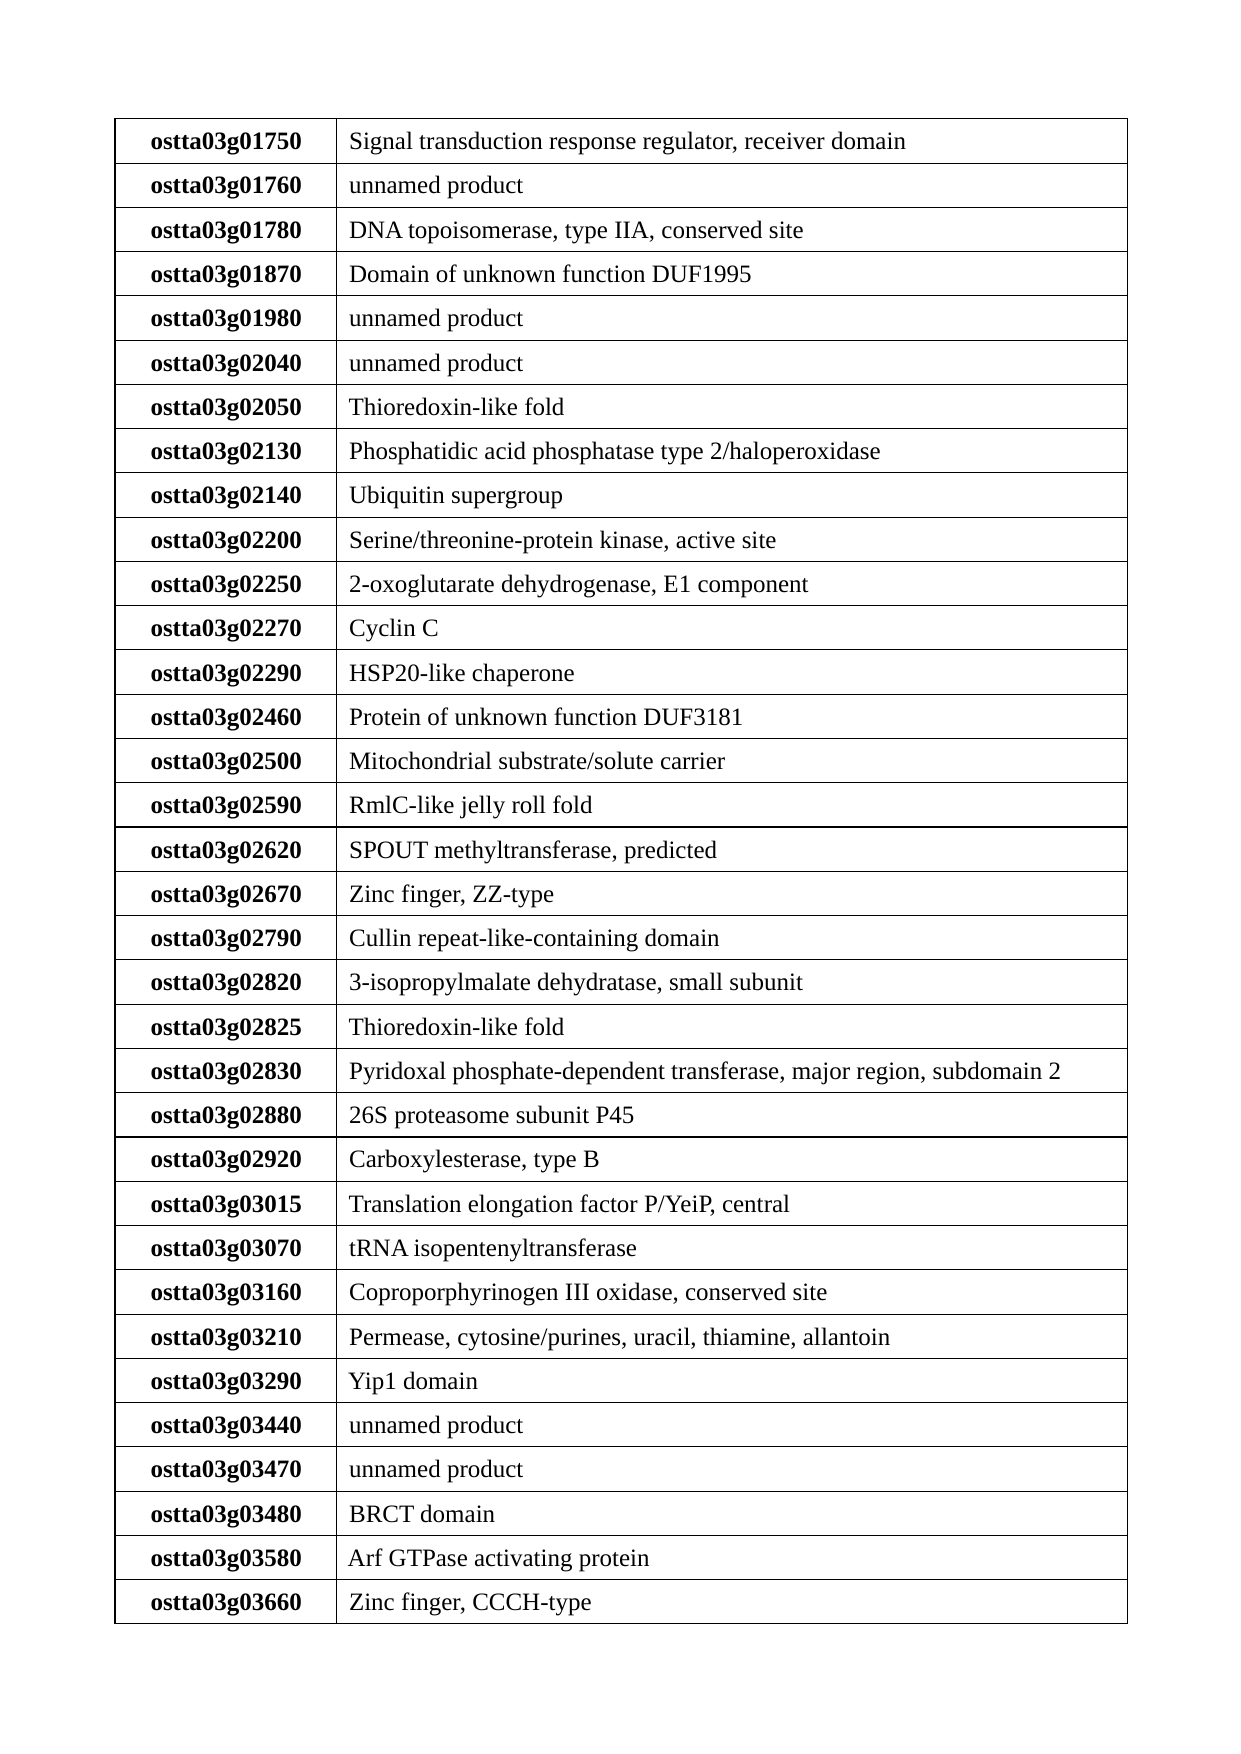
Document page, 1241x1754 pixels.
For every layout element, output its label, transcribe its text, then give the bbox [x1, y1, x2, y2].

table_cell [1128, 428, 1240, 472]
table_cell ostta03g02590 [116, 783, 336, 826]
table_cell Protein of unknown function DUF3181 [337, 695, 1127, 738]
table_cell ostta03g03440 [116, 1403, 336, 1446]
table_cell [1128, 826, 1240, 871]
table_cell [1128, 295, 1240, 339]
table_cell [1128, 959, 1240, 1003]
table_cell [1128, 1136, 1240, 1181]
table_cell [1128, 1358, 1240, 1402]
table_cell ostta03g02880 [116, 1093, 336, 1136]
table_cell ostta03g03015 [116, 1182, 336, 1225]
table_cell [1128, 118, 1240, 162]
table_cell Translation elongation factor P/YeiP, central [337, 1182, 1127, 1225]
table_cell ostta03g02670 [116, 872, 336, 915]
table_cell ostta03g02270 [116, 606, 336, 649]
table_cell DNA topoisomerase, type IIA, conserved site [337, 208, 1127, 251]
table_cell 2-oxoglutarate dehydrogenase, E1 component [337, 562, 1127, 605]
table_cell ostta03g03160 [116, 1270, 336, 1313]
table_cell unnamed product [337, 1447, 1127, 1491]
table_cell Zinc finger, ZZ-type [337, 872, 1127, 915]
table_cell [1128, 251, 1240, 295]
table_cell ostta03g02830 [116, 1049, 336, 1092]
table_cell ostta03g02790 [116, 916, 336, 959]
table_cell tRNA isopentenyltransferase [337, 1226, 1127, 1269]
table_cell unnamed product [337, 164, 1127, 207]
table_cell 26S proteasome subunit P45 [337, 1093, 1127, 1136]
table_cell ostta03g02040 [116, 341, 336, 384]
table_cell Coproporphyrinogen III oxidase, conserved site [337, 1270, 1127, 1313]
table_cell ostta03g03070 [116, 1226, 336, 1269]
table_cell unnamed product [337, 296, 1127, 339]
table_cell ostta03g01980 [116, 296, 336, 339]
table_cell [1128, 1181, 1240, 1225]
table_cell ostta03g03290 [116, 1359, 336, 1402]
table_cell ostta03g01760 [116, 164, 336, 207]
table_cell ostta03g03480 [116, 1492, 336, 1535]
table_cell Domain of unknown function DUF1995 [337, 252, 1127, 295]
table_cell ostta03g03210 [116, 1315, 336, 1358]
table_cell [1128, 738, 1240, 782]
table_cell Ubiquitin supergroup [337, 473, 1127, 517]
table_cell [1128, 1269, 1240, 1313]
table_cell 3-isopropylmalate dehydratase, small subunit [337, 960, 1127, 1003]
table_cell [1128, 1314, 1240, 1358]
table_cell Serine/threonine-protein kinase, active site [337, 518, 1127, 561]
table_cell [1128, 1446, 1240, 1491]
table_cell ostta03g02500 [116, 739, 336, 782]
table_cell [1128, 517, 1240, 561]
table_cell Cullin repeat-like-containing domain [337, 916, 1127, 959]
table_cell [1128, 1004, 1240, 1048]
table_cell Thioredoxin-like fold [337, 1005, 1127, 1048]
table_cell ostta03g02200 [116, 518, 336, 561]
table_cell HSP20-like chaperone [337, 650, 1127, 694]
table_cell Signal transduction response regulator, receiver domain [337, 119, 1127, 162]
table_cell Carboxylesterase, type B [337, 1138, 1127, 1181]
table_cell ostta03g02250 [116, 562, 336, 605]
table_cell [1128, 1402, 1240, 1446]
table_cell Phosphatidic acid phosphatase type 2/haloperoxidase [337, 429, 1127, 472]
table_cell ostta03g02460 [116, 695, 336, 738]
table_cell unnamed product [337, 341, 1127, 384]
table_cell Mitochondrial substrate/solute carrier [337, 739, 1127, 782]
table_cell [1128, 782, 1240, 826]
table_cell ostta03g02620 [116, 828, 336, 871]
table_cell [1128, 207, 1240, 251]
table_cell ostta03g02050 [116, 385, 336, 428]
table_cell unnamed product [337, 1403, 1127, 1446]
table_cell Arf GTPase activating protein [337, 1536, 1127, 1579]
table_cell [1128, 163, 1240, 207]
table_cell [1128, 1092, 1240, 1136]
table_cell [1128, 694, 1240, 738]
table_cell ostta03g02290 [116, 650, 336, 694]
table_cell [1128, 561, 1240, 605]
table_cell [1128, 1491, 1240, 1535]
table_cell Thioredoxin-like fold [337, 385, 1127, 428]
table_cell [1128, 340, 1240, 384]
table_cell BRCT domain [337, 1492, 1127, 1535]
table_cell [1128, 384, 1240, 428]
table_cell Yip1 domain [337, 1359, 1127, 1402]
table_cell [1128, 1225, 1240, 1269]
table_cell [1128, 1048, 1240, 1092]
table_cell [1128, 871, 1240, 915]
table_cell ostta03g01870 [116, 252, 336, 295]
table_cell ostta03g02140 [116, 473, 336, 517]
table_cell ostta03g02825 [116, 1005, 336, 1048]
table_cell [1128, 605, 1240, 649]
table_cell ostta03g02820 [116, 960, 336, 1003]
table_cell ostta03g02920 [116, 1138, 336, 1181]
table_cell [1128, 472, 1240, 517]
table_cell ostta03g03660 [116, 1580, 336, 1623]
table_cell RmlC-like jelly roll fold [337, 783, 1127, 826]
table_cell Zinc finger, CCCH-type [337, 1580, 1127, 1623]
table_cell SPOUT methyltransferase, predicted [337, 828, 1127, 871]
table_cell ostta03g01780 [116, 208, 336, 251]
table_cell Pyridoxal phosphate-dependent transferase, major region, subdomain 2 [337, 1049, 1127, 1092]
table_cell [1128, 1535, 1240, 1579]
table_cell [1128, 649, 1240, 694]
table_cell ostta03g01750 [116, 119, 336, 162]
table_cell [1128, 1579, 1240, 1623]
table_cell Permease, cytosine/purines, uracil, thiamine, allantoin [337, 1315, 1127, 1358]
table_cell Cyclin C [337, 606, 1127, 649]
table_cell [1128, 915, 1240, 959]
table_cell ostta03g03470 [116, 1447, 336, 1491]
table_cell ostta03g02130 [116, 429, 336, 472]
table_cell ostta03g03580 [116, 1536, 336, 1579]
